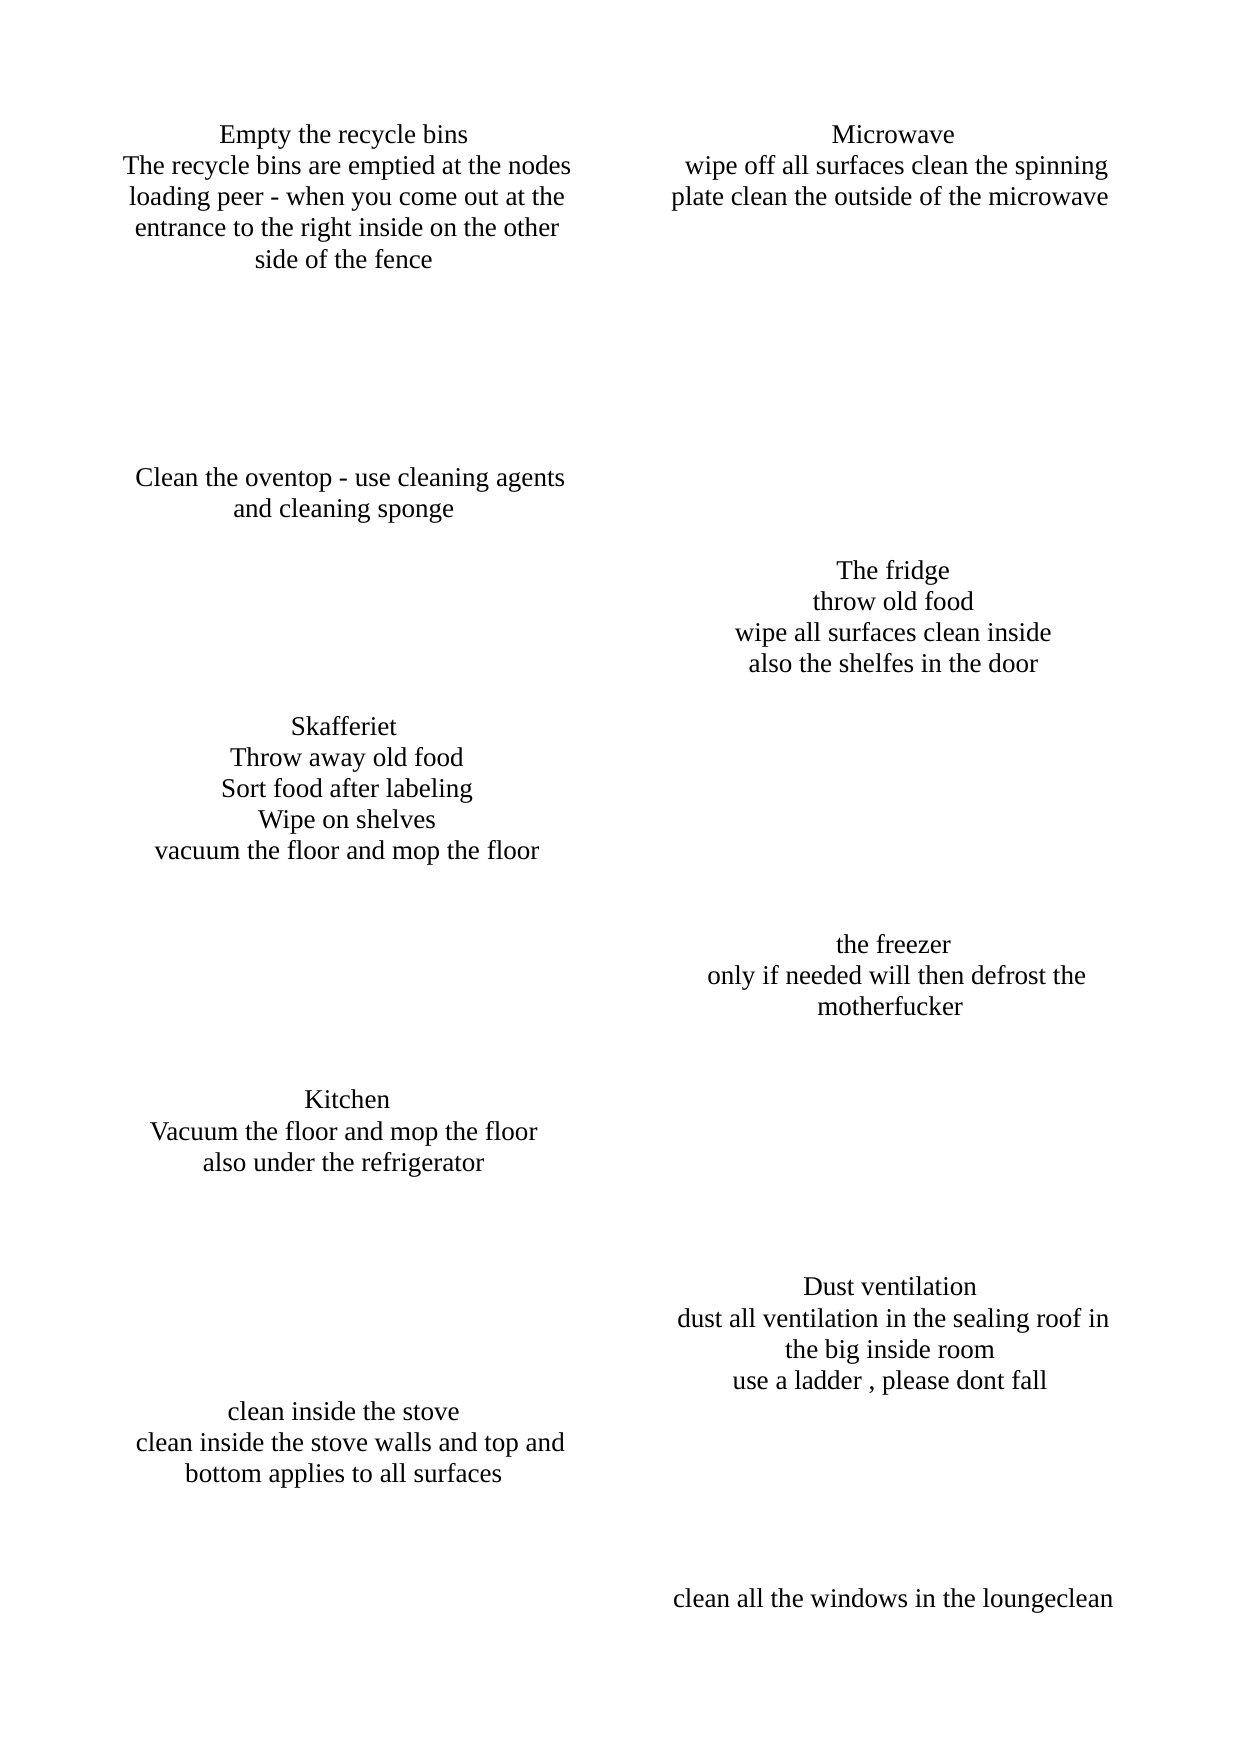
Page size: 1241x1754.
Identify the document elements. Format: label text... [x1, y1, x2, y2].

text The fridge [664, 554, 1122, 585]
text Wipe on shelves [118, 803, 576, 834]
text Microwave [664, 118, 1122, 149]
text Kitchen [118, 1084, 576, 1115]
text also under the refrigerator [118, 1146, 576, 1177]
text wipe off all surfaces clean the spinning plate clean the outside of the microwave [664, 149, 1122, 212]
text also the shelfes in the door [664, 648, 1122, 679]
text wipe all surfaces clean inside [664, 616, 1122, 648]
text throw old food [664, 585, 1122, 616]
text Empty the recycle bins [118, 118, 576, 149]
text clean inside the stove walls and top and bottom applies to all surfaces [118, 1426, 576, 1488]
text Throw away old food [118, 741, 576, 772]
text Sort food after labeling [118, 772, 576, 803]
text Dust ventilation [664, 1271, 1122, 1302]
text clean inside the stove [118, 1395, 576, 1426]
text vacuum the floor and mop the floor [118, 834, 576, 866]
text only if needed will then defrost the motherfucker [664, 959, 1122, 1021]
text Vacuum the floor and mop the floor [118, 1115, 576, 1146]
text dust all ventilation in the sealing roof in the big inside room [664, 1302, 1122, 1364]
text the freezer [664, 928, 1122, 959]
text Skafferiet [118, 710, 576, 741]
text clean all the windows in the loungeclean [664, 1582, 1122, 1613]
text use a ladder , please dont fall [664, 1364, 1122, 1395]
text The recycle bins are emptied at the nodes loading peer - when you come out at the entrance to the right inside on the other side of the fence [118, 149, 576, 274]
text Clean the oventop - use cleaning agents and cleaning sponge [118, 461, 576, 523]
